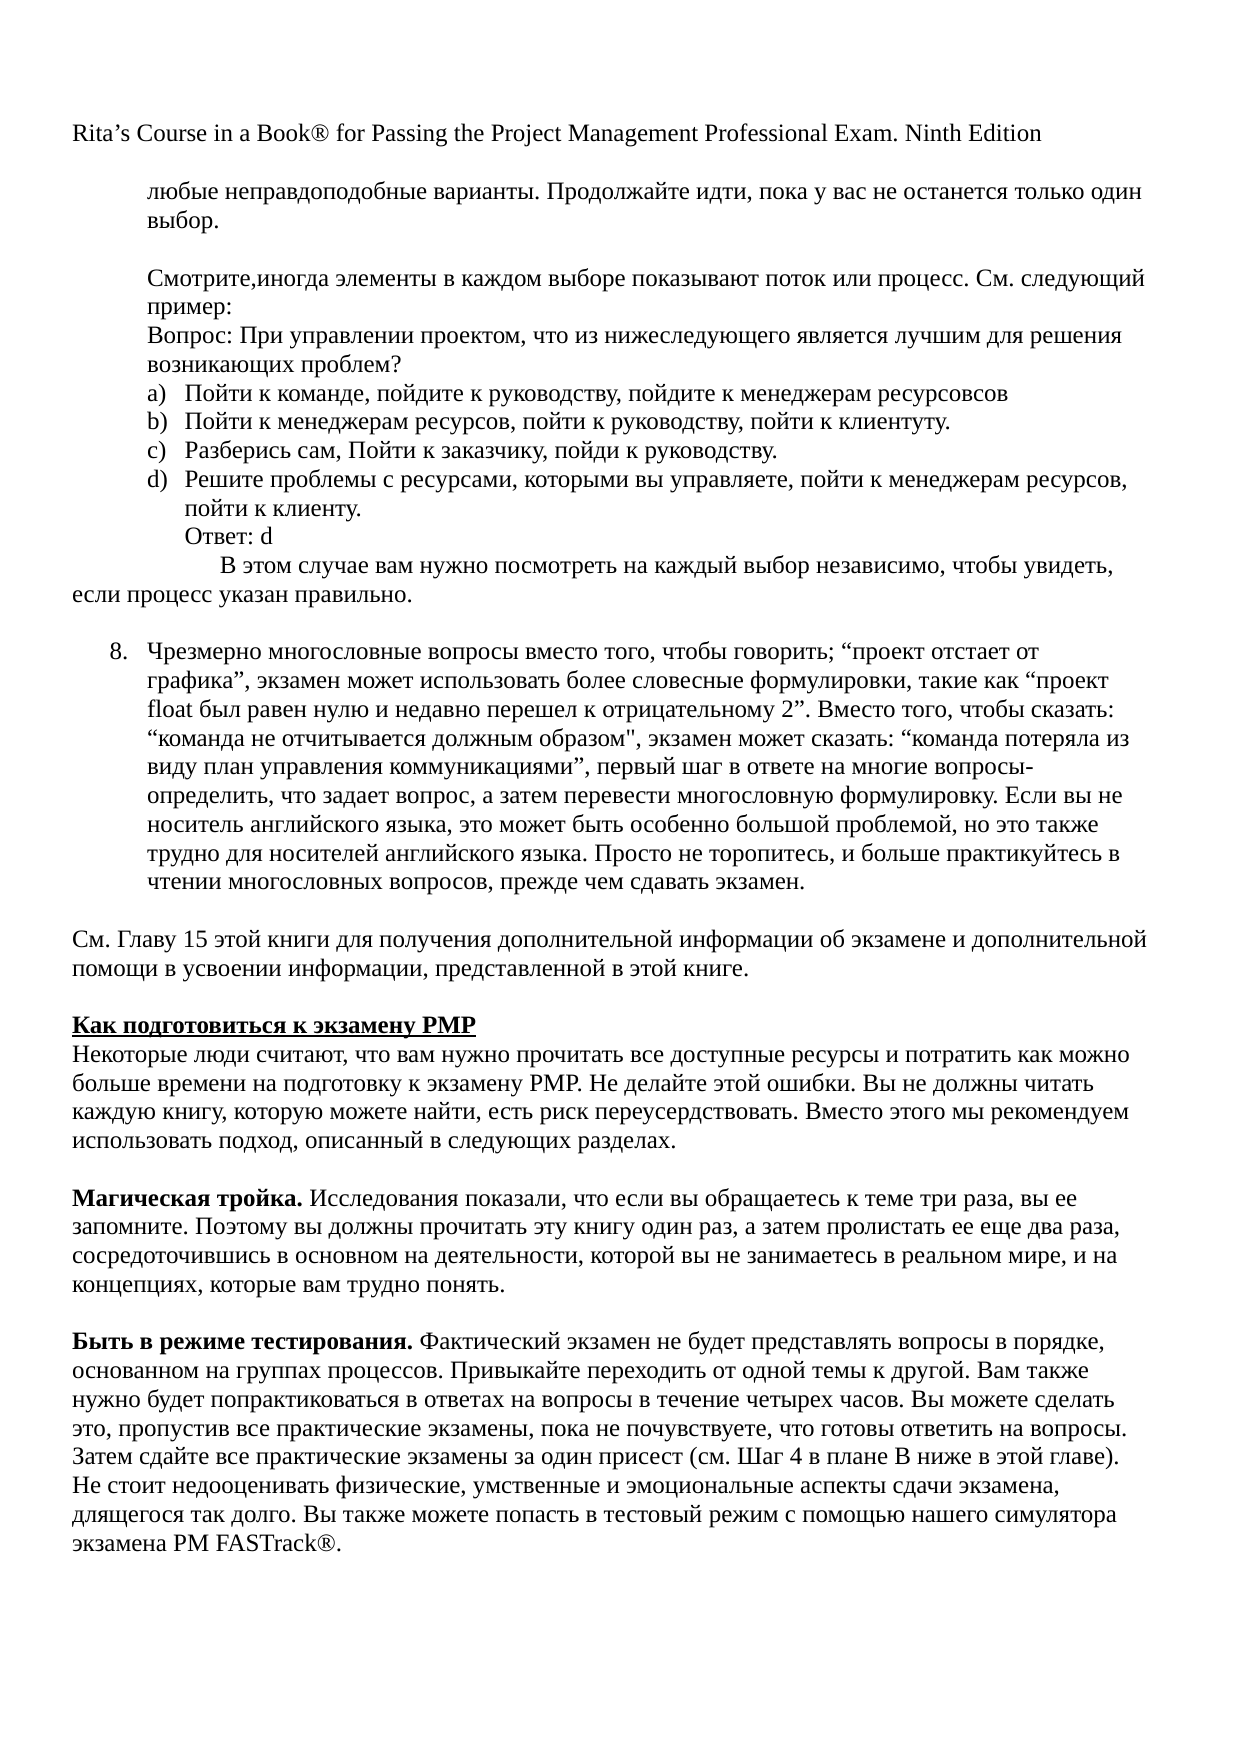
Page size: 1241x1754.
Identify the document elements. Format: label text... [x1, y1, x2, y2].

text См. Главу 15 этой книги для получения дополнительной информации об экзамене и дополнительной помощи в усвоении информации, представленной в этой книге. [72, 924, 1149, 981]
list Решите проблемы с ресурсами, которыми вы управляете, пойти к менеджерам ресурсов, пойти к клиенту. [147, 464, 1149, 521]
list Смотрите,иногда элементы в каждом выборе показывают поток или процесс. См. следующий пример: [109, 263, 1149, 320]
text Некоторые люди считают, что вам нужно прочитать все доступные ресурсы и потратить как можно больше времени на подготовку к экзамену PMP. Не делайте этой ошибки. Вы не должны читать каждую книгу, которую можете найти, есть риск переусердствовать. Вместо этого мы рекомендуем использовать подход, описанный в следующих разделах. [72, 1039, 1149, 1154]
list Ответ: d [147, 521, 1149, 550]
list Разберись сам, Пойти к заказчику, пойди к руководству. [147, 435, 1149, 464]
text Магическая тройка. Исследования показали, что если вы обращаетесь к теме три раза, вы ее запомните. Поэтому вы должны прочитать эту книгу один раз, а затем пролистать ее еще два раза, сосредоточившись в основном на деятельности, которой вы не занимаетесь в реальном мире, и на концепциях, которые вам трудно понять. [72, 1183, 1149, 1298]
list Вопрос: При управлении проектом, что из нижеследующего является лучшим для решения возникающих проблем? [109, 320, 1149, 378]
list Пойти к команде, пойдите к руководству, пойдите к менеджерам ресурсовсов [147, 378, 1149, 406]
list Пойти к менеджерам ресурсов, пойти к руководству, пойти к клиентуту. [147, 406, 1149, 435]
text В этом случае вам нужно посмотреть на каждый выбор независимо, чтобы увидеть, если процесс указан правильно. [72, 550, 1149, 608]
text Как подготовиться к экзамену PMP [72, 1010, 1149, 1039]
list Чрезмерно многословные вопросы вместо того, чтобы говорить; “проект отстает от графика”, экзамен может использовать более словесные формулировки, такие как “проект float был равен нулю и недавно перешел к отрицательному 2”. Вместо того, чтобы сказать: “команда не отчитывается должным образом", экзамен может сказать: “команда потеряла из виду план управления коммуникациями”, первый шаг в ответе на многие вопросы-определить, что задает вопрос, а затем перевести многословную формулировку. Если вы не носитель английского языка, это может быть особенно большой проблемой, но это также трудно для носителей английского языка. Просто не торопитесь, и больше практикуйтесь в чтении многословных вопросов, прежде чем сдавать экзамен. [109, 636, 1149, 895]
text Быть в режиме тестирования. Фактический экзамен не будет представлять вопросы в порядке, основанном на группах процессов. Привыкайте переходить от одной темы к другой. Вам также нужно будет попрактиковаться в ответах на вопросы в течение четырех часов. Вы можете сделать это, пропустив все практические экзамены, пока не почувствуете, что готовы ответить на вопросы. Затем сдайте все практические экзамены за один присест (см. Шаг 4 в плане B ниже в этой главе). Не стоит недооценивать физические, умственные и эмоциональные аспекты сдачи экзамена, длящегося так долго. Вы также можете попасть в тестовый режим с помощью нашего симулятора экзамена PM FASTrack®. [72, 1326, 1149, 1556]
list любые неправдоподобные варианты. Продолжайте идти, пока у вас не останется только один выбор. [109, 176, 1149, 234]
